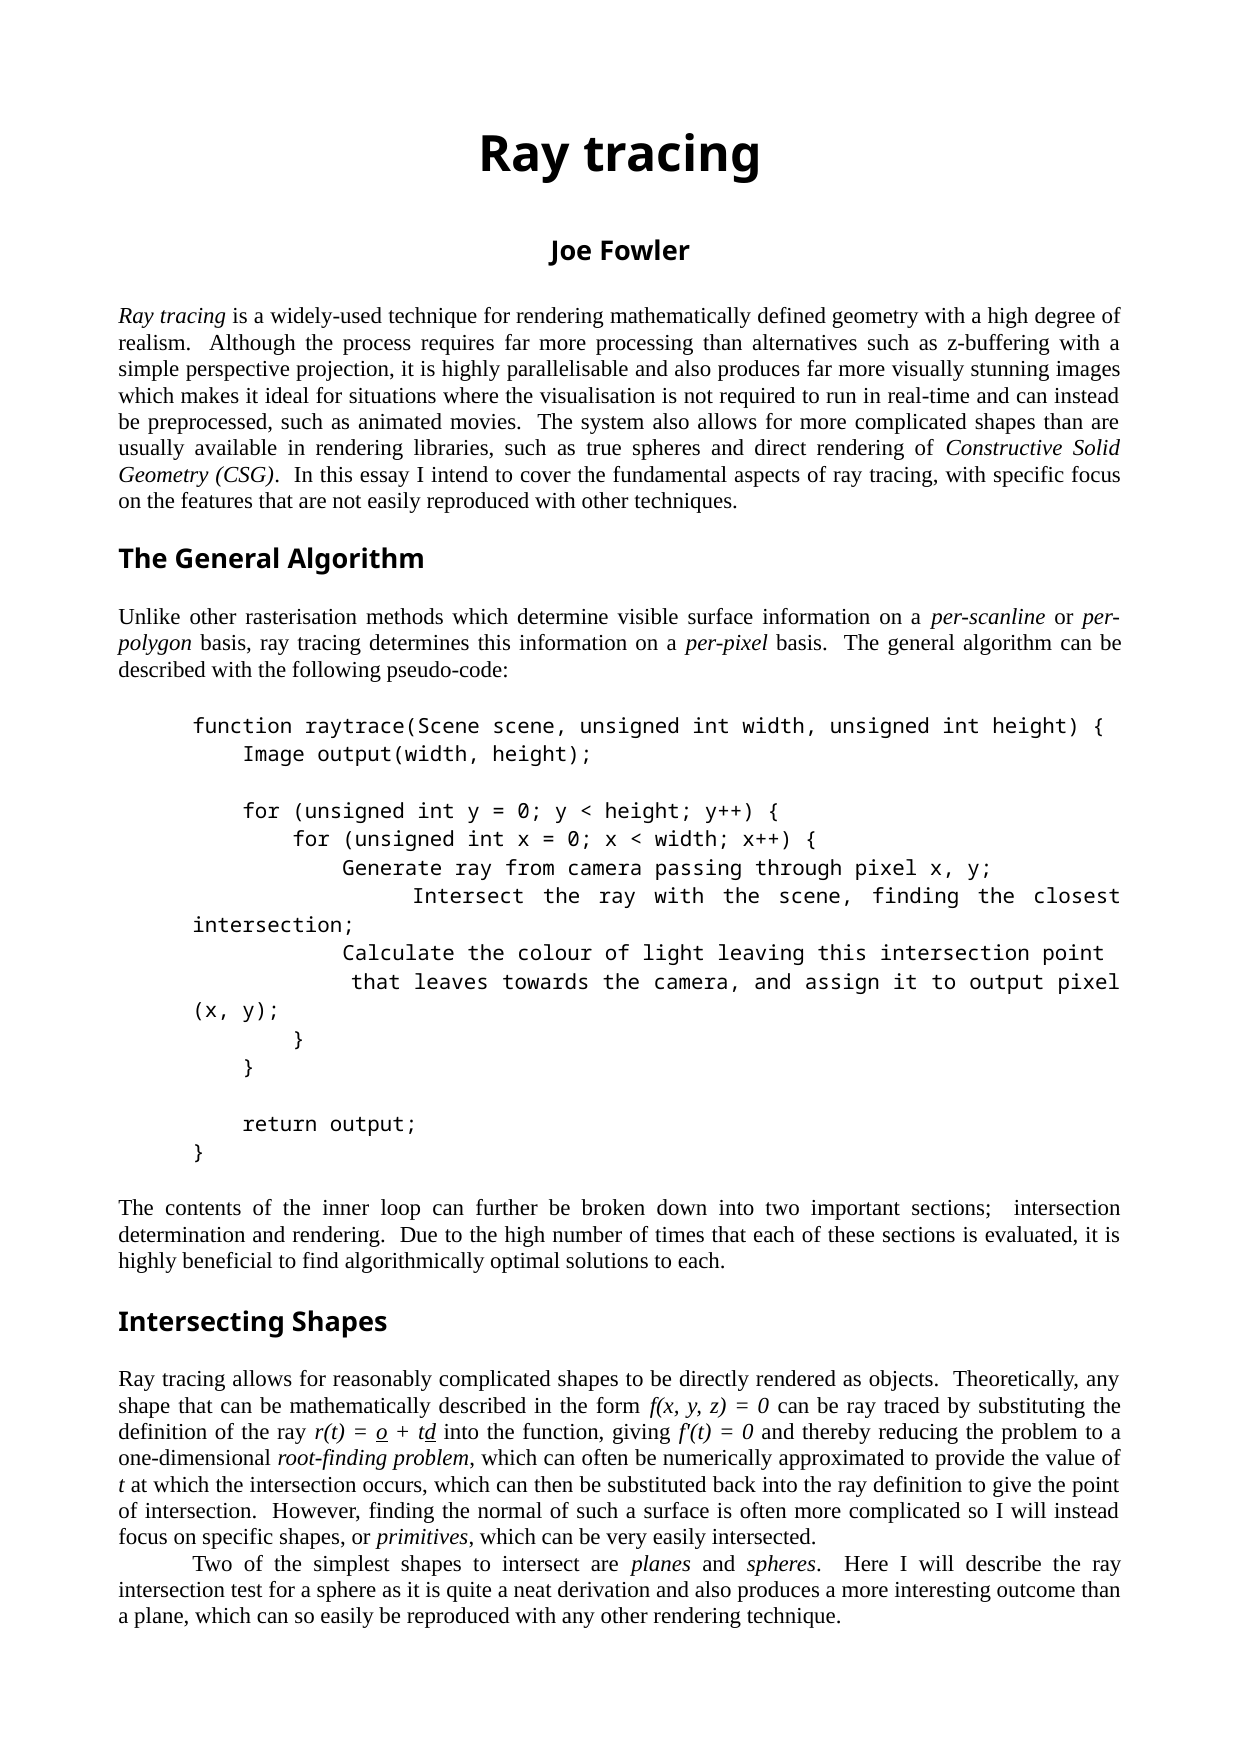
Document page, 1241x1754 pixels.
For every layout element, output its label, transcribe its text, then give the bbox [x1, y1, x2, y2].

text that leaves towards the camera, and assign it to output pixel (x, y); [192, 967, 1122, 1024]
text Image output(width, height); [192, 739, 1122, 768]
text function raytrace(Scene scene, unsigned int width, unsigned int height) { [192, 711, 1122, 739]
text for (unsigned int x = 0; x < width; x++) { [192, 824, 1122, 853]
text Two of the simplest shapes to intersect are planes and spheres. Here I will describe the ray intersection test for a sphere as it is quite a neat derivation and also produces a more interesting outcome than a plane, which can so easily be reproduced with any other rendering technique. [118, 1550, 1122, 1629]
text Intersect the ray with the scene, finding the closest intersection; [192, 881, 1122, 938]
text Calculate the colour of light leaving this intersection point [192, 938, 1122, 967]
text Generate ray from camera passing through pixel x, y; [192, 853, 1122, 881]
text } [192, 1052, 1122, 1081]
text Ray tracing is a widely-used technique for rendering mathematically defined geometry with a high degree of realism. Although the process requires far more processing than alternatives such as z-buffering with a simple perspective projection, it is highly parallelisable and also produces far more visually stunning images which makes it ideal for situations where the visualisation is not required to run in real-time and can instead be preprocessed, such as animated movies. The system also allows for more complicated shapes than are usually available in rendering libraries, such as true spheres and direct rendering of Constructive Solid Geometry (CSG). In this essay I intend to cover the fundamental aspects of ray tracing, with specific focus on the features that are not easily reproduced with other techniques. [118, 303, 1122, 513]
text Intersecting Shapes [118, 1302, 1122, 1339]
text Ray tracing allows for reasonably complicated shapes to be directly rendered as objects. Theoretically, any shape that can be mathematically described in the form f(x, y, z) = 0 can be ray traced by substituting the definition of the ray r(t) = o + td into the function, giving f'(t) = 0 and thereby reducing the problem to a one-dimensional root-finding problem, which can often be numerically approximated to provide the value of t at which the intersection occurs, which can then be substituted back into the ray definition to give the point of intersection. However, finding the normal of such a surface is often more complicated so I will instead focus on specific shapes, or primitives, which can be very easily intersected. [118, 1365, 1122, 1550]
text The contents of the inner loop can further be broken down into two important sections; intersection determination and rendering. Due to the high number of times that each of these sections is evaluated, it is highly beneficial to find algorithmically optimal solutions to each. [118, 1194, 1122, 1273]
text } [192, 1024, 1122, 1052]
text return output; [192, 1109, 1122, 1137]
text Ray tracing [118, 118, 1122, 186]
text Joe Fowler [118, 232, 1122, 268]
text The General Algorithm [118, 540, 1122, 577]
text for (unsigned int y = 0; y < height; y++) { [192, 796, 1122, 824]
text Unlike other rasterisation methods which determine visible surface information on a per-scanline or per-polygon basis, ray tracing determines this information on a per-pixel basis. The general algorithm can be described with the following pseudo-code: [118, 603, 1122, 682]
text } [192, 1137, 1122, 1166]
